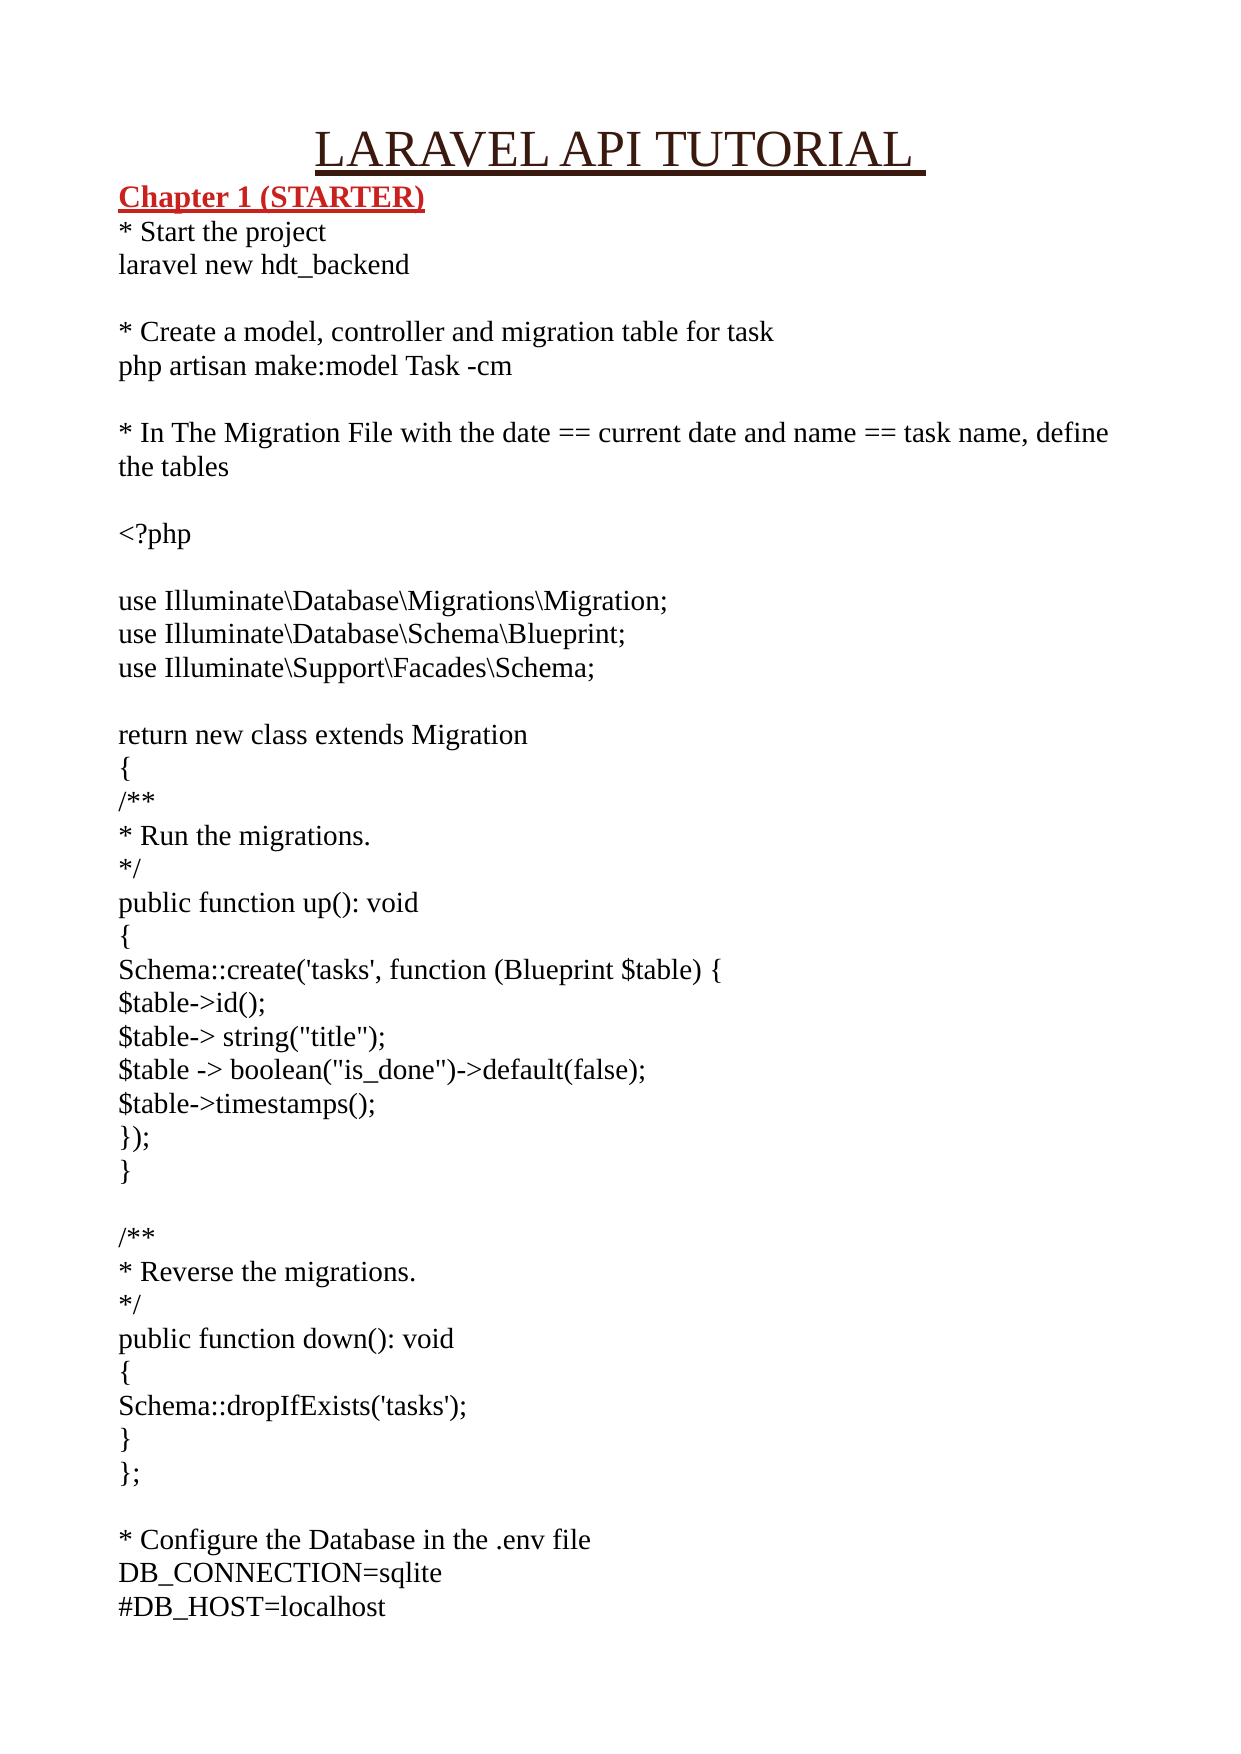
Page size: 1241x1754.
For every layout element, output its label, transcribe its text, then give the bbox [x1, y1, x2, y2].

text public function down(): void [118, 1321, 1122, 1354]
text { [118, 751, 1122, 784]
text * Start the project [118, 214, 1122, 247]
text use Illuminate\Database\Migrations\Migration; [118, 583, 1122, 616]
text use Illuminate\Database\Schema\Blueprint; [118, 616, 1122, 650]
text }); [118, 1119, 1122, 1153]
text * Reverse the migrations. [118, 1254, 1122, 1287]
text * Run the migrations. [118, 818, 1122, 851]
text /** [118, 784, 1122, 818]
text laravel new hdt_backend [118, 247, 1122, 281]
text * Create a model, controller and migration table for task [118, 314, 1122, 348]
text * In The Migration File with the date == current date and name == task name, define the tables [118, 415, 1122, 482]
text $table->id(); [118, 985, 1122, 1019]
text #DB_HOST=localhost [118, 1589, 1122, 1623]
text Chapter 1 (STARTER) [118, 178, 1122, 214]
text $table -> boolean("is_done")->default(false); [118, 1052, 1122, 1086]
text DB_CONNECTION=sqlite [118, 1556, 1122, 1589]
text /** [118, 1220, 1122, 1254]
text }; [118, 1455, 1122, 1488]
text use Illuminate\Support\Facades\Schema; [118, 650, 1122, 683]
text } [118, 1153, 1122, 1187]
text Schema::dropIfExists('tasks'); [118, 1388, 1122, 1421]
text { [118, 918, 1122, 952]
text { [118, 1354, 1122, 1388]
text * Configure the Database in the .env file [118, 1522, 1122, 1556]
text $table-> string("title"); [118, 1019, 1122, 1052]
text } [118, 1421, 1122, 1455]
text php artisan make:model Task -cm [118, 348, 1122, 382]
text Schema::create('tasks', function (Blueprint $table) { [118, 952, 1122, 985]
text */ [118, 851, 1122, 885]
text public function up(): void [118, 885, 1122, 918]
text LARAVEL API TUTORIAL [118, 118, 1122, 178]
text */ [118, 1287, 1122, 1321]
text <?php [118, 516, 1122, 549]
text return new class extends Migration [118, 717, 1122, 751]
text $table->timestamps(); [118, 1086, 1122, 1119]
